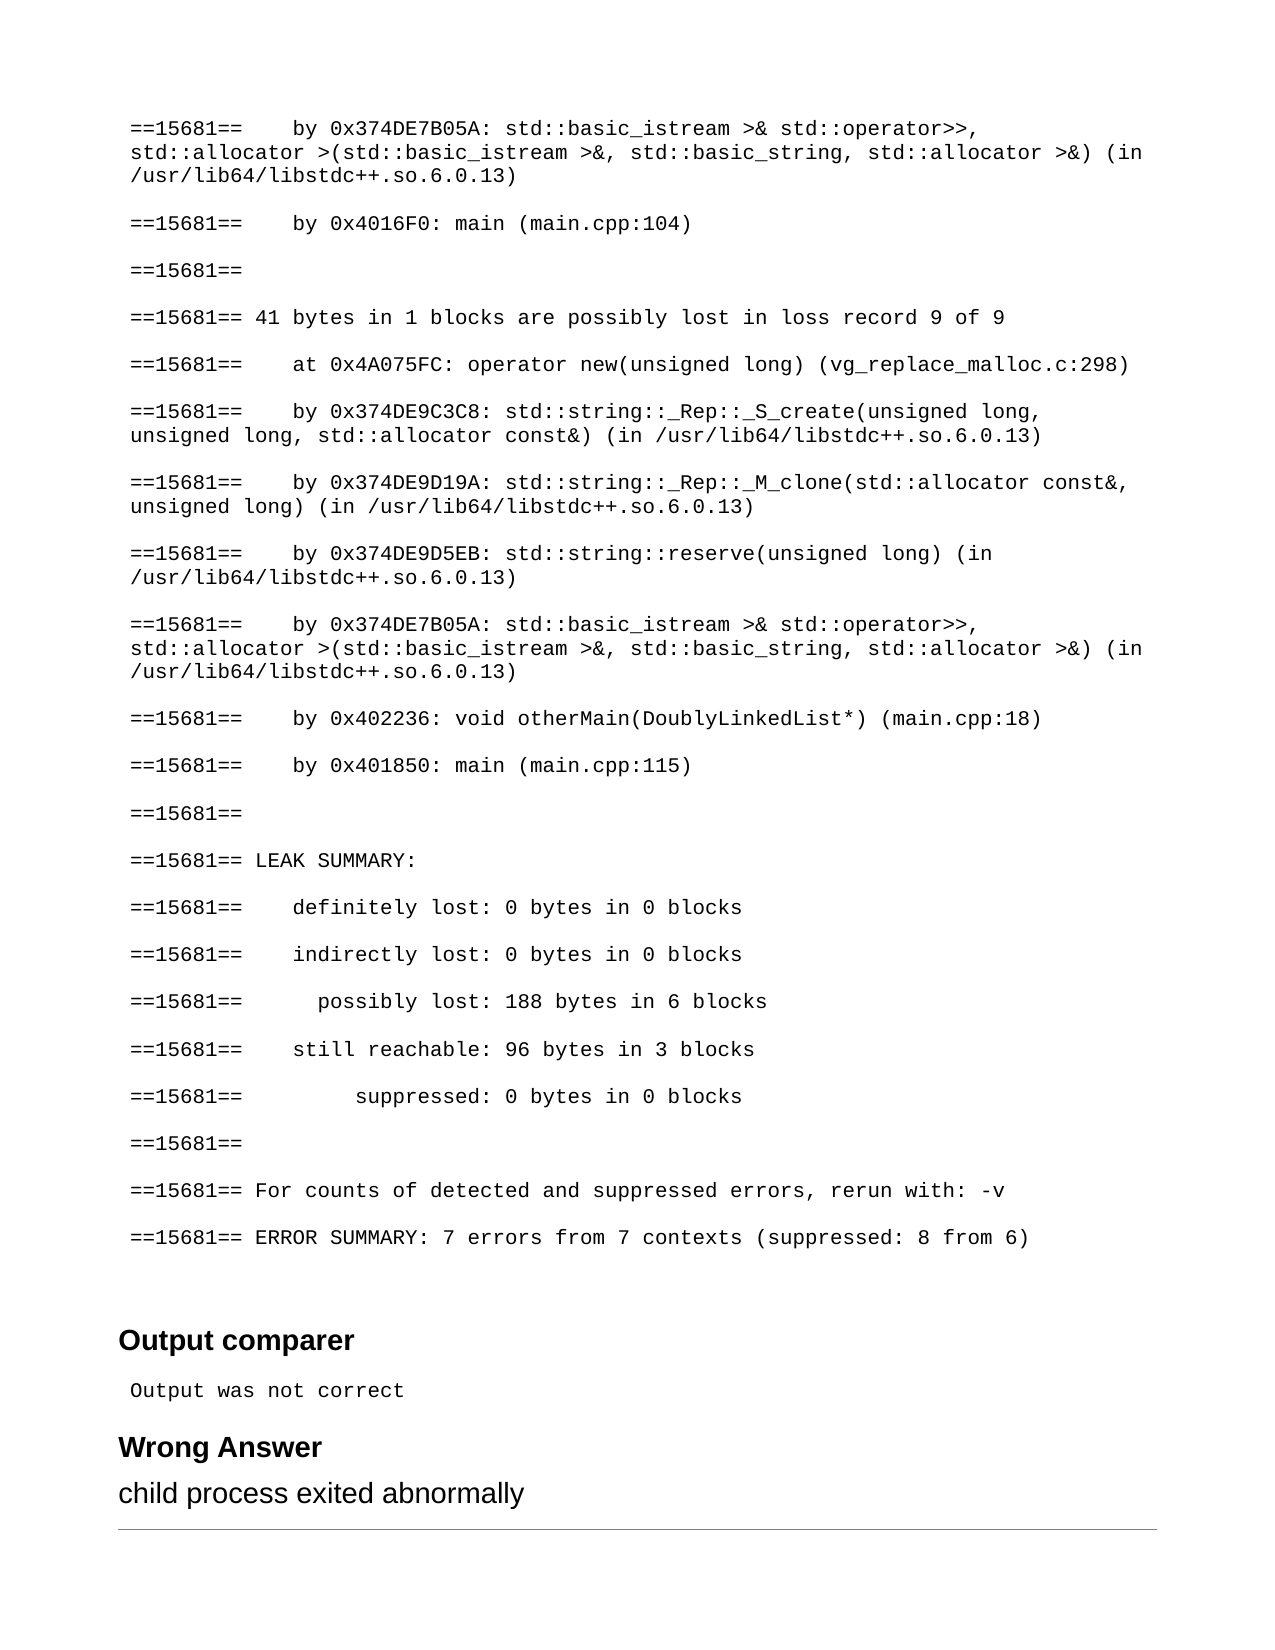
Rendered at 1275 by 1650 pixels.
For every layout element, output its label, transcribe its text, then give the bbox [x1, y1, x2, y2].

text ==15681== suppressed: 0 bytes in 0 blocks [130, 1086, 1145, 1109]
text ==15681== ERROR SUMMARY: 7 errors from 7 contexts (suppressed: 8 from 6) [130, 1227, 1145, 1251]
text ==15681== [130, 260, 1145, 283]
text ==15681== 41 bytes in 1 blocks are possibly lost in loss record 9 of 9 [130, 307, 1145, 331]
text ==15681== by 0x4016F0: main (main.cpp:104) [130, 213, 1145, 236]
text ==15681== by 0x374DE7B05A: std::basic_istream >& std::operator>>, std::allocator >(std::basic_istream >&, std::basic_string, std::allocator >&) (in /usr/lib64/libstdc++.so.6.0.13) [130, 614, 1145, 685]
subtitle Output comparer [118, 1322, 1157, 1356]
text ==15681== at 0x4A075FC: operator new(unsigned long) (vg_replace_malloc.c:298) [130, 354, 1145, 378]
text ==15681== definitely lost: 0 bytes in 0 blocks [130, 897, 1145, 921]
text ==15681== LEAK SUMMARY: [130, 850, 1145, 873]
text ==15681== [130, 1133, 1145, 1157]
text child process exited abnormally [118, 1476, 1157, 1510]
text ==15681== by 0x374DE9C3C8: std::string::_Rep::_S_create(unsigned long, unsigned long, std::allocator const&) (in /usr/lib64/libstdc++.so.6.0.13) [130, 401, 1145, 449]
text ==15681== by 0x374DE9D19A: std::string::_Rep::_M_clone(std::allocator const&, unsigned long) (in /usr/lib64/libstdc++.so.6.0.13) [130, 472, 1145, 519]
text Output was not correct [130, 1380, 1145, 1404]
text ==15681== by 0x374DE9D5EB: std::string::reserve(unsigned long) (in /usr/lib64/libstdc++.so.6.0.13) [130, 543, 1145, 590]
text ==15681== possibly lost: 188 bytes in 6 blocks [130, 991, 1145, 1015]
text ==15681== by 0x374DE7B05A: std::basic_istream >& std::operator>>, std::allocator >(std::basic_istream >&, std::basic_string, std::allocator >&) (in /usr/lib64/libstdc++.so.6.0.13) [130, 118, 1145, 189]
text ==15681== For counts of detected and suppressed errors, rerun with: -v [130, 1180, 1145, 1204]
text ==15681== [130, 803, 1145, 826]
text ==15681== indirectly lost: 0 bytes in 0 blocks [130, 944, 1145, 968]
text ==15681== by 0x401850: main (main.cpp:115) [130, 756, 1145, 779]
text ==15681== still reachable: 96 bytes in 3 blocks [130, 1039, 1145, 1062]
subtitle Wrong Answer [118, 1430, 1157, 1464]
text ==15681== by 0x402236: void otherMain(DoublyLinkedList*) (main.cpp:18) [130, 708, 1145, 732]
